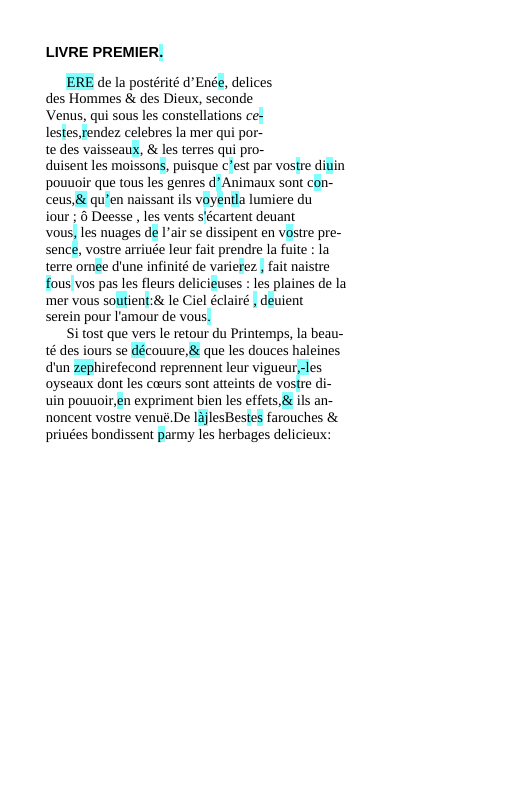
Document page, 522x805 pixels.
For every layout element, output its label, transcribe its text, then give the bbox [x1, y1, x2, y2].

text ERE de la postérité d’Enée, delices des Hommes & des Dieux, seconde Venus, qui sous les constellations ce- lestes,rendez celebres la mer qui por- te des vaisseaux, & les terres qui pro- duisent les moissons, puisque c’est par vostre diuin pouuoir que tous les genres d’Animaux sont con- ceus,& qu’en naissant ils voyentla lumiere du iour ; ô Deesse , les vents s'écartent deuant vous, les nuages de l’air se dissipent en vostre pre- sence, vostre arriuée leur fait prendre la fuite : la terre ornee d'une infinité de varierez , fait naistre fous vos pas les fleurs delicieuses : les plaines de la mer vous soutient:& le Ciel éclairé , deuient serein pour l'amour de vous. [46, 73, 436, 325]
subtitle LIVRE PREMIER. [46, 44, 436, 61]
text Si tost que vers le retour du Printemps, la beau- té des iours se découure,& que les douces haleines d'un zephirefecond reprennent leur vigueur,-les oyseaux dont les cœurs sont atteints de vostre di- uin pouuoir,en expriment bien les effets,& ils an- noncent vostre venuë.De làjlesBestes farouches & priuées bondissent parmy les herbages delicieux: [46, 325, 436, 442]
